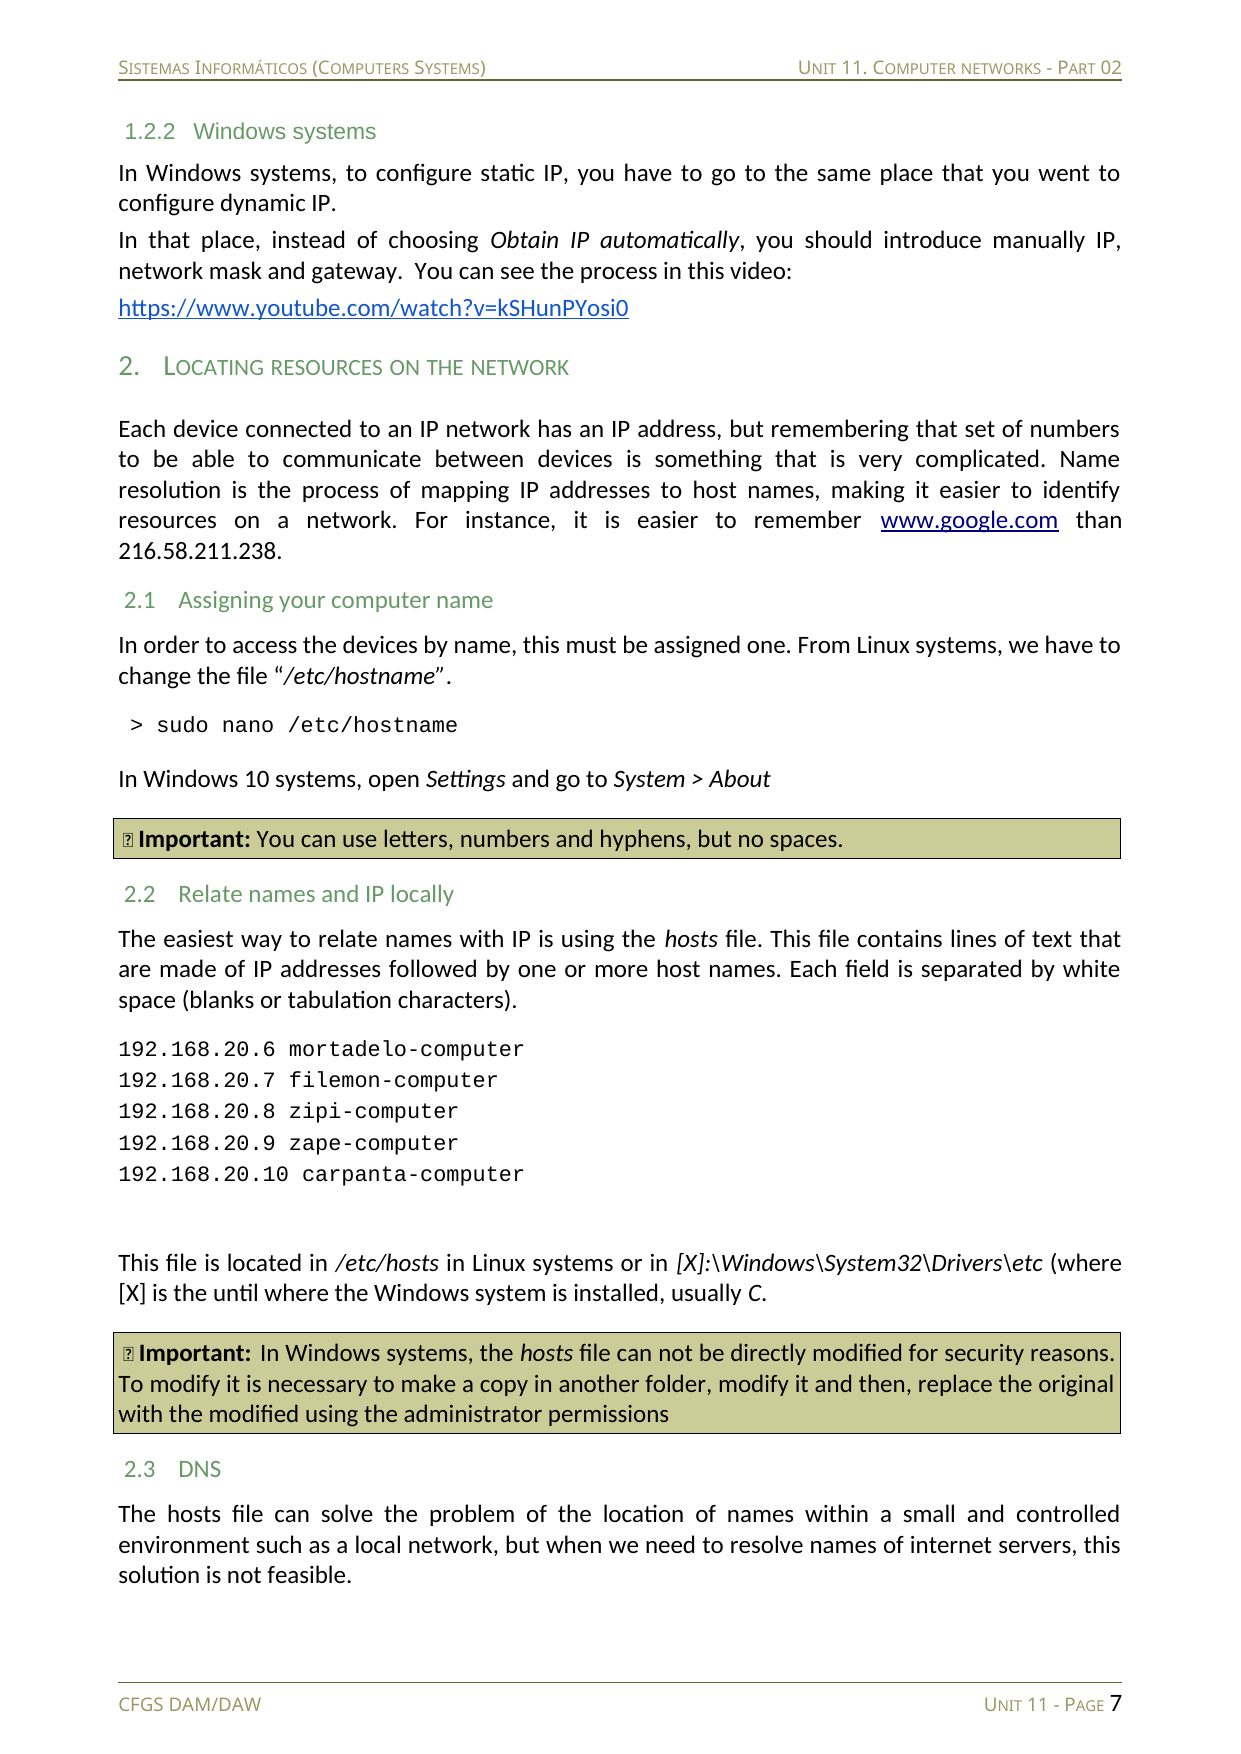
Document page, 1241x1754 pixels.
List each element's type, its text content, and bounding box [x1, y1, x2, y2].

text In Windows systems, to configure static IP, you have to go to the same place that you went to configure dynamic IP. [118, 157, 1122, 218]
text https://www.youtube.com/watch?v=kSHunPYosi0 [118, 292, 1122, 322]
text > sudo nano /etc/hostname [118, 714, 1122, 739]
text Each device connected to an IP network has an IP address, but remembering that set of numbers to be able to communicate between devices is something that is very complicated. Name resolution is the process of mapping IP addresses to host names, making it easier to identify resources on a network. For instance, it is easier to remember www.google.com than 216.58.211.238. [118, 413, 1122, 565]
text In that place, instead of choosing Obtain IP automatically, you should introduce manually IP, network mask and gateway. You can see the process in this video: [118, 224, 1122, 285]
subtitle Locating resources on the network [118, 347, 1122, 383]
text This file is located in /etc/hosts in Linux systems or in [X]:\Windows\System32\Drivers\etc (where [X] is the until where the Windows system is installed, usually C. [118, 1247, 1122, 1308]
subtitle Relate names and IP locally [118, 878, 1122, 908]
text 192.168.20.6 mortadelo-computer [118, 1038, 1122, 1063]
text 📖 Important: You can use letters, numbers and hyphens, but no spaces. [114, 819, 1120, 858]
text The hosts file can solve the problem of the location of names within a small and controlled environment such as a local network, but when we need to resolve names of internet servers, this solution is not feasible. [118, 1498, 1122, 1590]
subtitle Windows systems [118, 118, 1122, 144]
text 192.168.20.7 filemon-computer [118, 1069, 1122, 1094]
text In Windows 10 systems, open Settings and go to System > About [118, 763, 1122, 794]
text In order to access the devices by name, this must be assigned one. From Linux systems, we have to change the file “/etc/hostname”. [118, 629, 1122, 691]
text 📖 Important: In Windows systems, the hosts file can not be directly modified for security reasons. To modify it is necessary to make a copy in another folder, modify it and then, replace the original with the modified using the administrator permissions [114, 1333, 1120, 1433]
text 192.168.20.9 zape-computer [118, 1132, 1122, 1157]
text 192.168.20.8 zipi-computer [118, 1101, 1122, 1126]
text The easiest way to relate names with IP is using the hosts file. This file contains lines of text that are made of IP addresses followed by one or more host names. Each field is separated by white space (blanks or tabulation characters). [118, 923, 1122, 1014]
text 192.168.20.10 carpanta-computer [118, 1163, 1122, 1188]
subtitle Assigning your computer name [118, 584, 1122, 615]
subtitle DNS [118, 1453, 1122, 1483]
